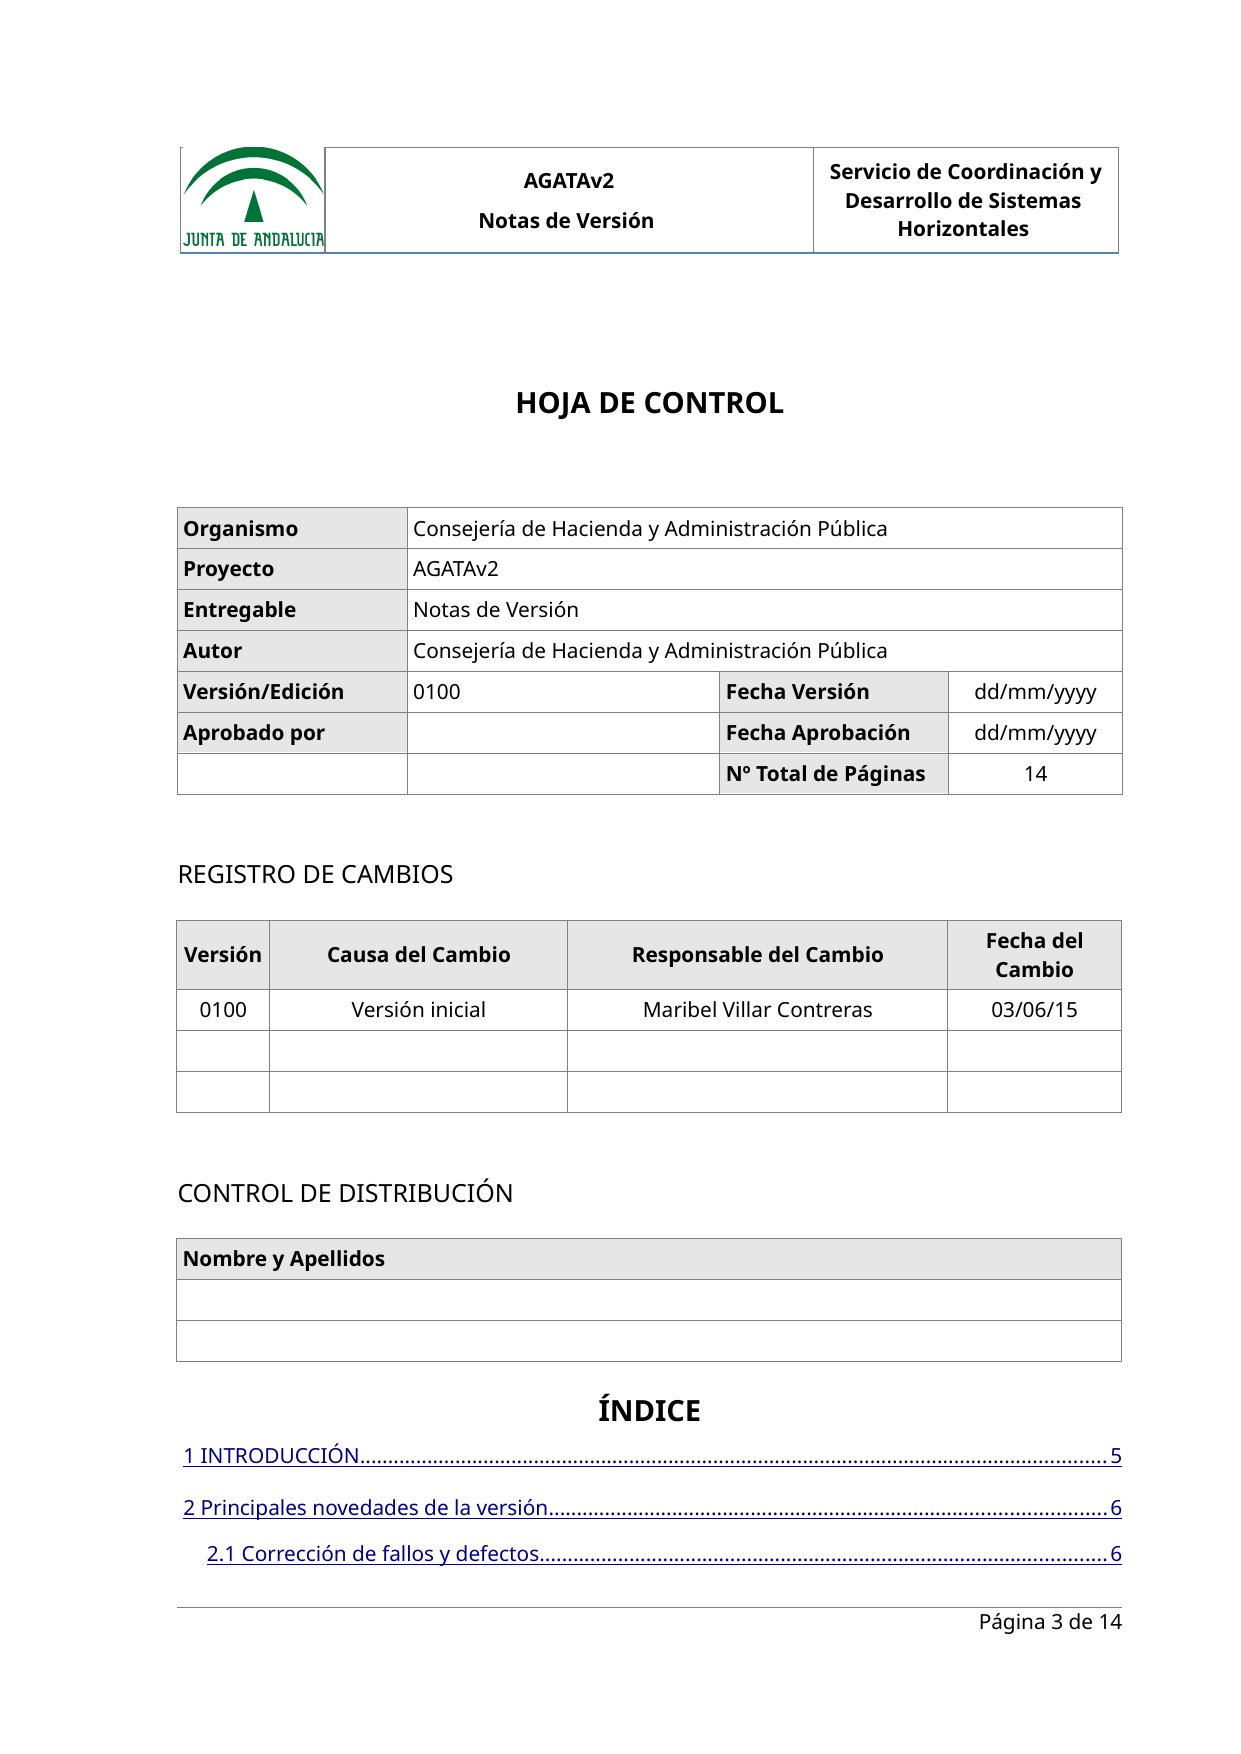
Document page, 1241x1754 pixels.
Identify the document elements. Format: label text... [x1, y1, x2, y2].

table_cell 15 [949, 754, 1122, 793]
table_cell Entregable [178, 590, 407, 630]
table_cell Versión/Edición [178, 672, 407, 712]
table_header Causa del Cambio [270, 921, 567, 989]
table_header Fecha del Cambio [948, 921, 1121, 989]
table_cell Fecha Versión [720, 672, 948, 712]
text REGISTRO DE CAMBIOS [177, 857, 1122, 891]
subtitle ÍNDICE [177, 1390, 1122, 1430]
table_cell [568, 1031, 947, 1071]
table_cell Consejería de Hacienda y Administración Pública [408, 631, 1122, 671]
table_cell [948, 1031, 1121, 1071]
table_cell 06/03/15 [948, 990, 1121, 1030]
table_cell [408, 754, 719, 793]
table_cell [178, 754, 407, 793]
table_cell Nº Total de Páginas [720, 754, 948, 793]
picture [183, 147, 324, 246]
table_cell Proyecto [178, 549, 407, 589]
table_cell dd/mm/yyyy [949, 672, 1122, 712]
table_cell [270, 1031, 567, 1071]
table_cell [270, 1072, 567, 1112]
table_cell Aprobado por [178, 713, 407, 752]
table_cell [568, 1072, 947, 1112]
table_cell [177, 1280, 1121, 1319]
table_cell [177, 1031, 269, 1071]
text 2.1 Corrección de fallos y defectos 6 [207, 1539, 1122, 1564]
table_cell [177, 1321, 1121, 1361]
table_cell 0100 [177, 990, 269, 1030]
table_cell dd/mm/yyyy [949, 713, 1122, 752]
table_header Versión [177, 921, 269, 989]
table_header Consejería de Hacienda y Administración Pública [408, 508, 1122, 548]
table_cell Fecha Aprobación [720, 713, 948, 752]
table_cell AGATAv2 [408, 549, 1122, 589]
text 1 INTRODUCCIÓN 5 [183, 1441, 1122, 1466]
table_cell Notas de Versión [408, 590, 1122, 630]
table_cell Maribel Villar Contreras [568, 990, 947, 1030]
table_cell [408, 713, 719, 752]
text HOJA DE CONTROL [177, 382, 1122, 422]
text 2 Principales novedades de la versión 6 [183, 1493, 1122, 1518]
table_header Nombre y Apellidos [177, 1239, 1121, 1279]
table_header Organismo [178, 508, 407, 548]
table_cell Autor [178, 631, 407, 671]
text CONTROL DE DISTRIBUCIÓN [177, 1175, 1122, 1209]
table_cell 0100 [408, 672, 719, 712]
table_header Responsable del Cambio [568, 921, 947, 989]
table_cell Versión inicial [270, 990, 567, 1030]
table_cell [948, 1072, 1121, 1112]
table_cell [177, 1072, 269, 1112]
